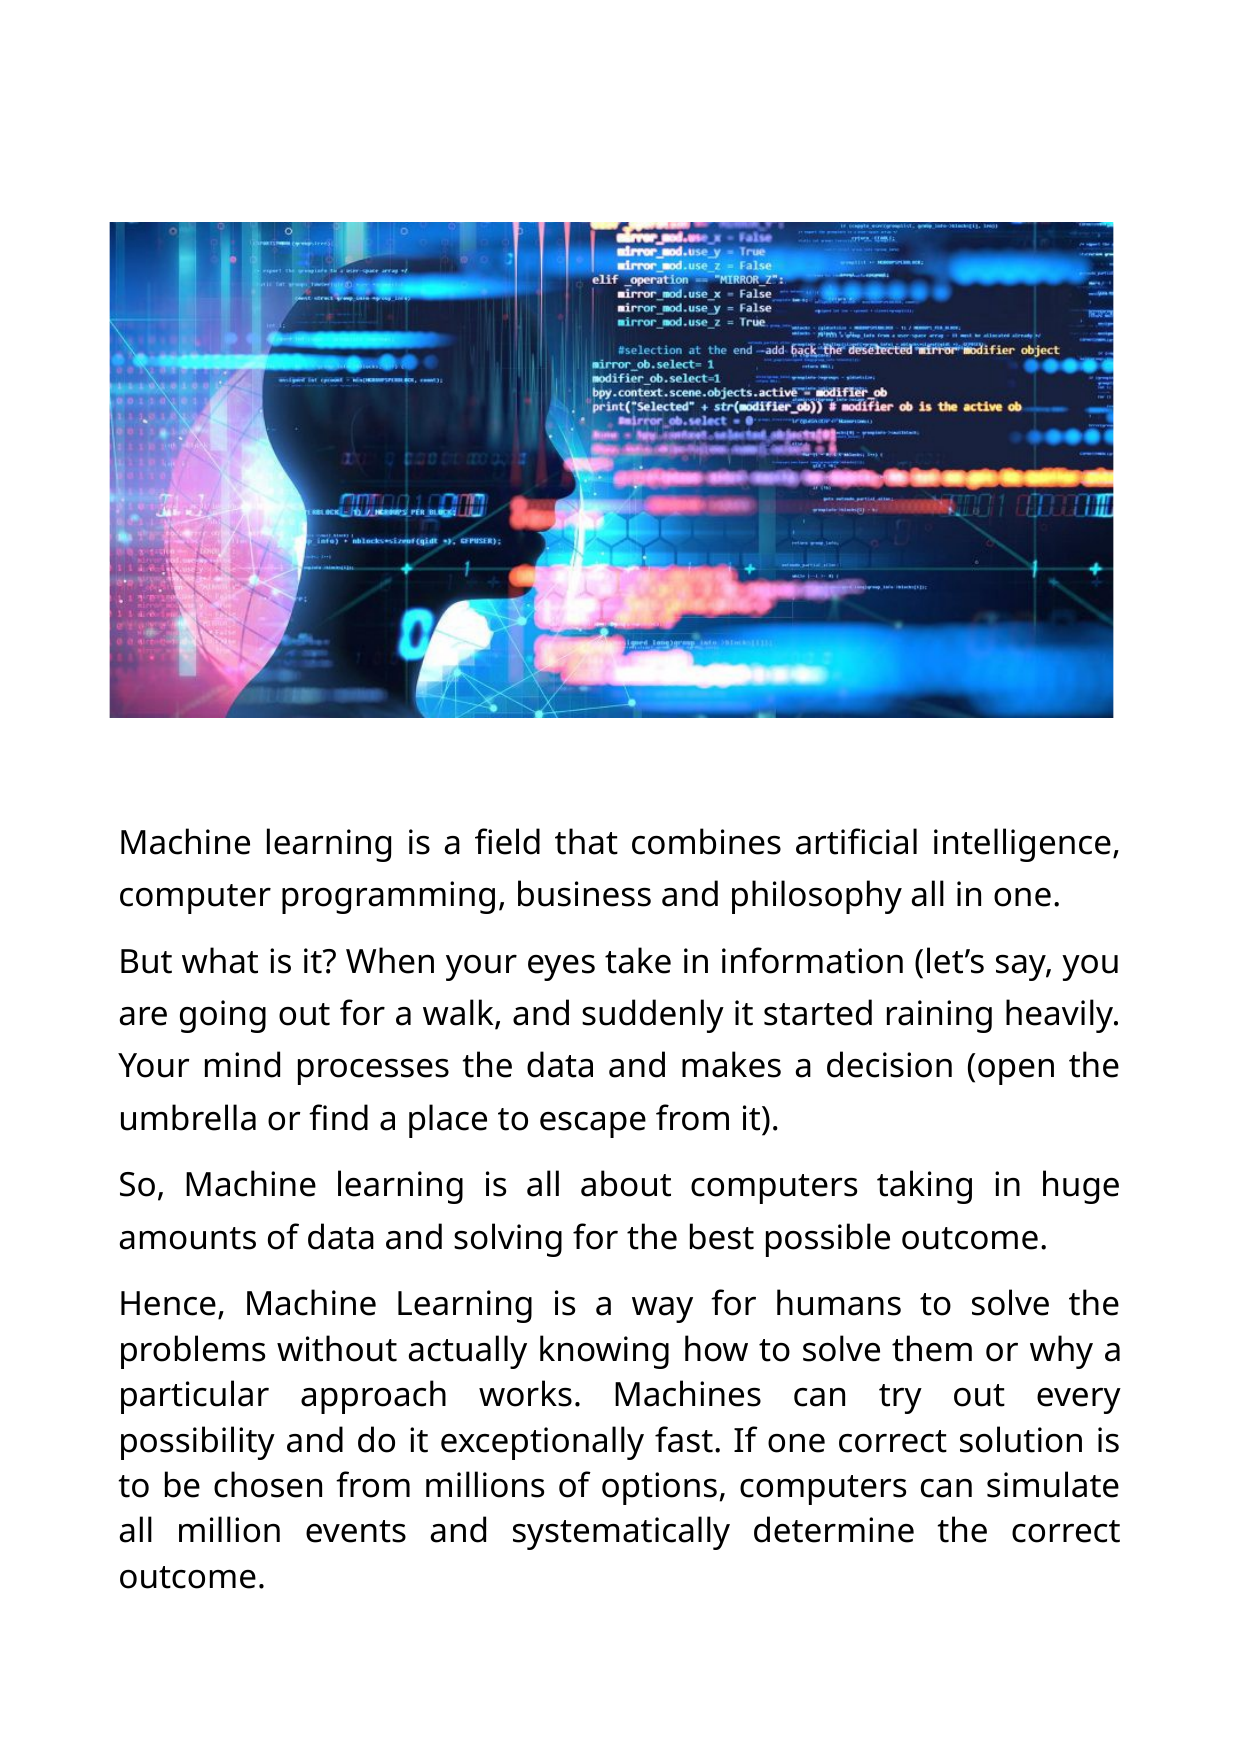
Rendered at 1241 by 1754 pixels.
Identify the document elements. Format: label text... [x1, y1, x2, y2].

text Machine learning is a field that combines artificial intelligence, computer programming, business and philosophy all in one. [118, 819, 1122, 917]
text So, Machine learning is all about computers taking in huge amounts of data and solving for the best possible outcome. [118, 1161, 1122, 1259]
picture [109, 222, 1114, 718]
text But what is it? When your eyes take in information (let’s say, you are going out for a walk, and suddenly it started raining heavily. Your mind processes the data and makes a decision (open the umbrella or find a place to escape from it). [118, 938, 1122, 1140]
text Hence, Machine Learning is a way for humans to solve the problems without actually knowing how to solve them or why a particular approach works. Machines can try out every possibility and do it exceptionally fast. If one correct solution is to be chosen from millions of options, computers can simulate all million events and systematically determine the correct outcome. [118, 1280, 1122, 1598]
